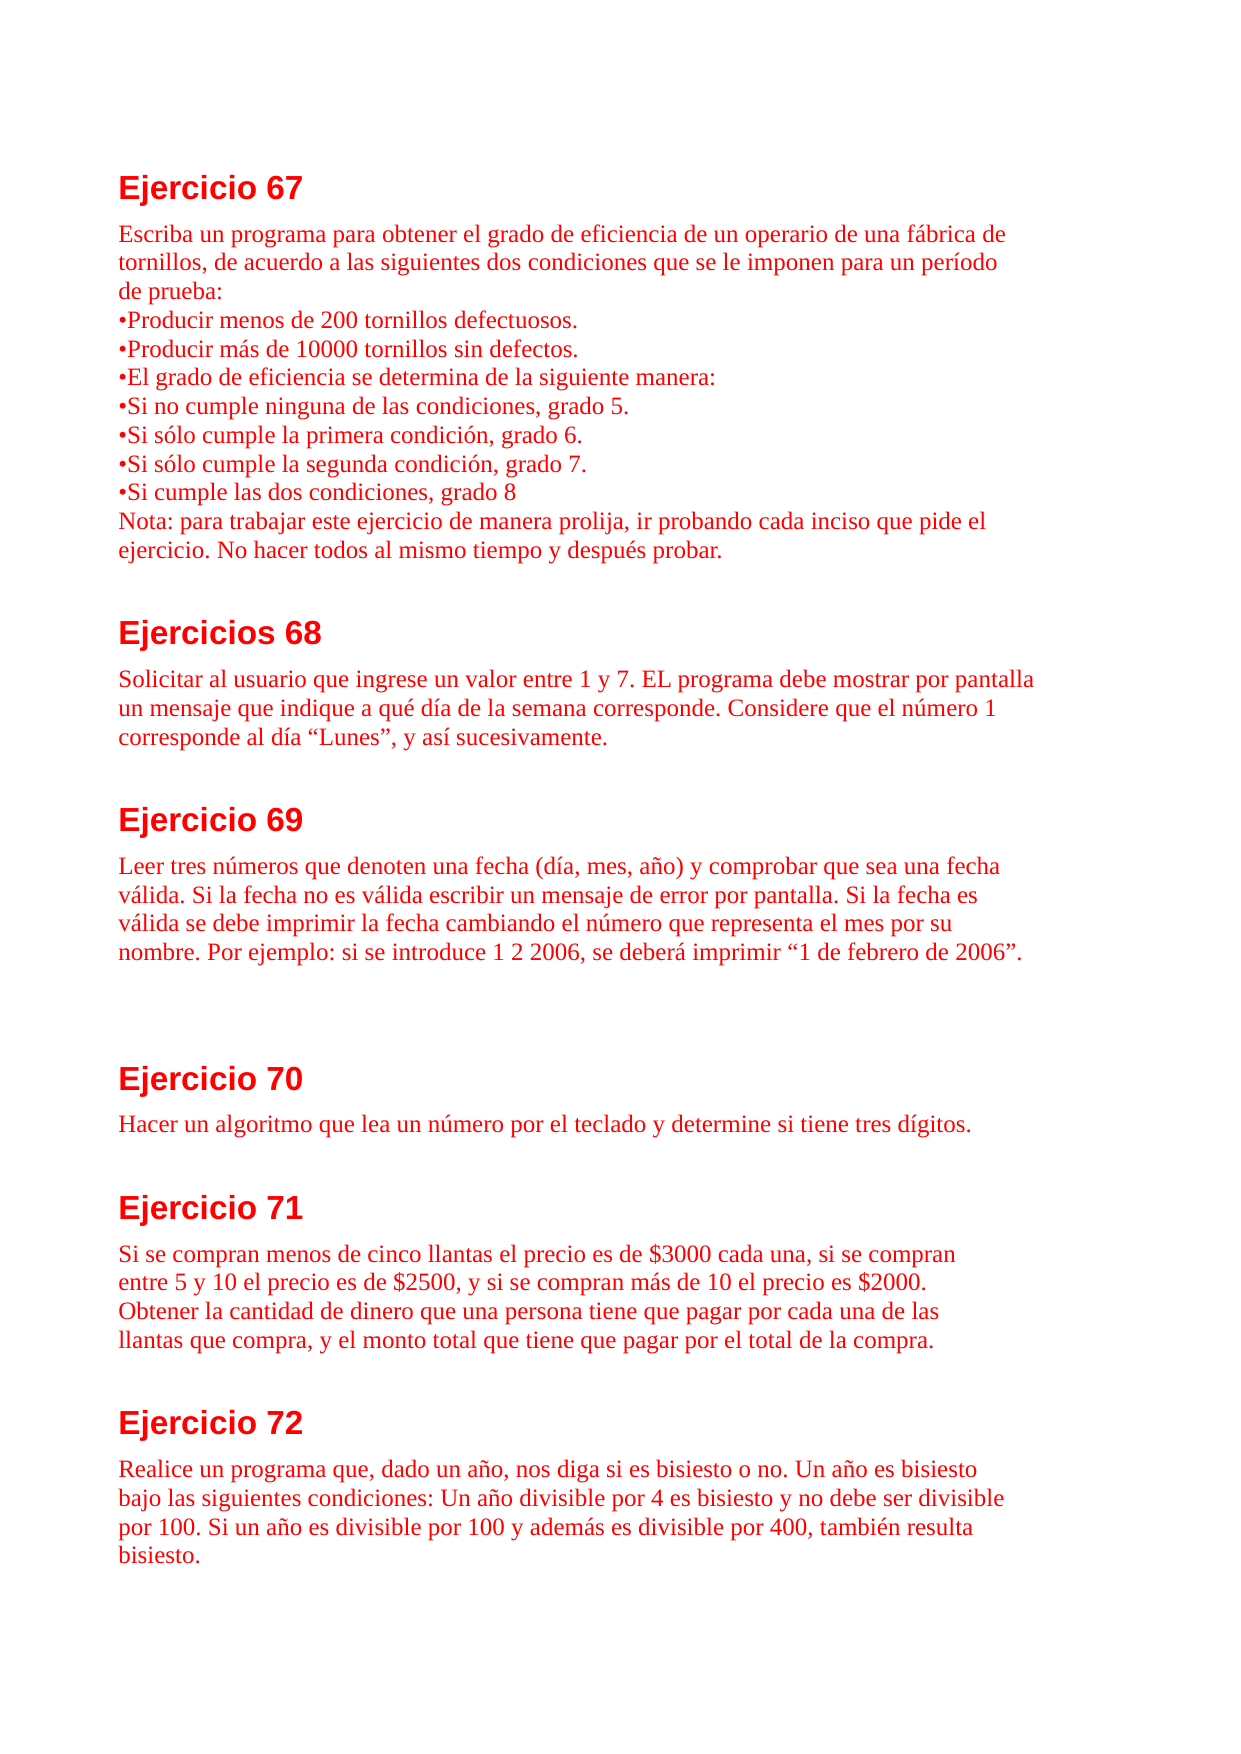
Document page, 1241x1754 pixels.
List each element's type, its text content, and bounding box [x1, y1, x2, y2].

text nombre. Por ejemplo: si se introduce 1 2 2006, se deberá imprimir “1 de febrero de 2006”. [118, 937, 1122, 966]
text •Producir menos de 200 tornillos defectuosos. [118, 305, 1122, 334]
subtitle Ejercicio 71 [118, 1188, 1122, 1226]
text llantas que compra, y el monto total que tiene que pagar por el total de la compra. [118, 1325, 1122, 1354]
text Si se compran menos de cinco llantas el precio es de $3000 cada una, si se compran [118, 1239, 1122, 1267]
text Realice un programa que, dado un año, nos diga si es bisiesto o no. Un año es bisiesto [118, 1454, 1122, 1483]
text bisiesto. [118, 1541, 1122, 1569]
text Hacer un algoritmo que lea un número por el teclado y determine si tiene tres dígitos. [118, 1109, 1122, 1138]
subtitle Ejercicio 72 [118, 1403, 1122, 1442]
text válida se debe imprimir la fecha cambiando el número que representa el mes por su [118, 908, 1122, 937]
text tornillos, de acuerdo a las siguientes dos condiciones que se le imponen para un período [118, 247, 1122, 276]
subtitle Ejercicio 67 [118, 168, 1122, 206]
text corresponde al día “Lunes”, y así sucesivamente. [118, 722, 1122, 750]
text Solicitar al usuario que ingrese un valor entre 1 y 7. EL programa debe mostrar por pantalla [118, 664, 1122, 693]
text de prueba: [118, 276, 1122, 305]
text •Si cumple las dos condiciones, grado 8 [118, 477, 1122, 506]
text ejercicio. No hacer todos al mismo tiempo y después probar. [118, 535, 1122, 564]
text •Producir más de 10000 tornillos sin defectos. [118, 334, 1122, 362]
text entre 5 y 10 el precio es de $2500, y si se compran más de 10 el precio es $2000. [118, 1267, 1122, 1296]
text bajo las siguientes condiciones: Un año divisible por 4 es bisiesto y no debe ser divisible [118, 1483, 1122, 1512]
subtitle Ejercicio 69 [118, 800, 1122, 838]
subtitle Ejercicio 70 [118, 1058, 1122, 1097]
text •El grado de eficiencia se determina de la siguiente manera: [118, 362, 1122, 391]
text •Si sólo cumple la primera condición, grado 6. [118, 420, 1122, 449]
text un mensaje que indique a qué día de la semana corresponde. Considere que el número 1 [118, 693, 1122, 722]
text Escriba un programa para obtener el grado de eficiencia de un operario de una fábrica de [118, 219, 1122, 247]
text Nota: para trabajar este ejercicio de manera prolija, ir probando cada inciso que pide el [118, 506, 1122, 535]
text Obtener la cantidad de dinero que una persona tiene que pagar por cada una de las [118, 1296, 1122, 1325]
text válida. Si la fecha no es válida escribir un mensaje de error por pantalla. Si la fecha es [118, 880, 1122, 908]
text por 100. Si un año es divisible por 100 y además es divisible por 400, también resulta [118, 1512, 1122, 1541]
text Leer tres números que denoten una fecha (día, mes, año) y comprobar que sea una fecha [118, 851, 1122, 880]
text •Si sólo cumple la segunda condición, grado 7. [118, 449, 1122, 477]
subtitle Ejercicios 68 [118, 613, 1122, 652]
text •Si no cumple ninguna de las condiciones, grado 5. [118, 391, 1122, 420]
